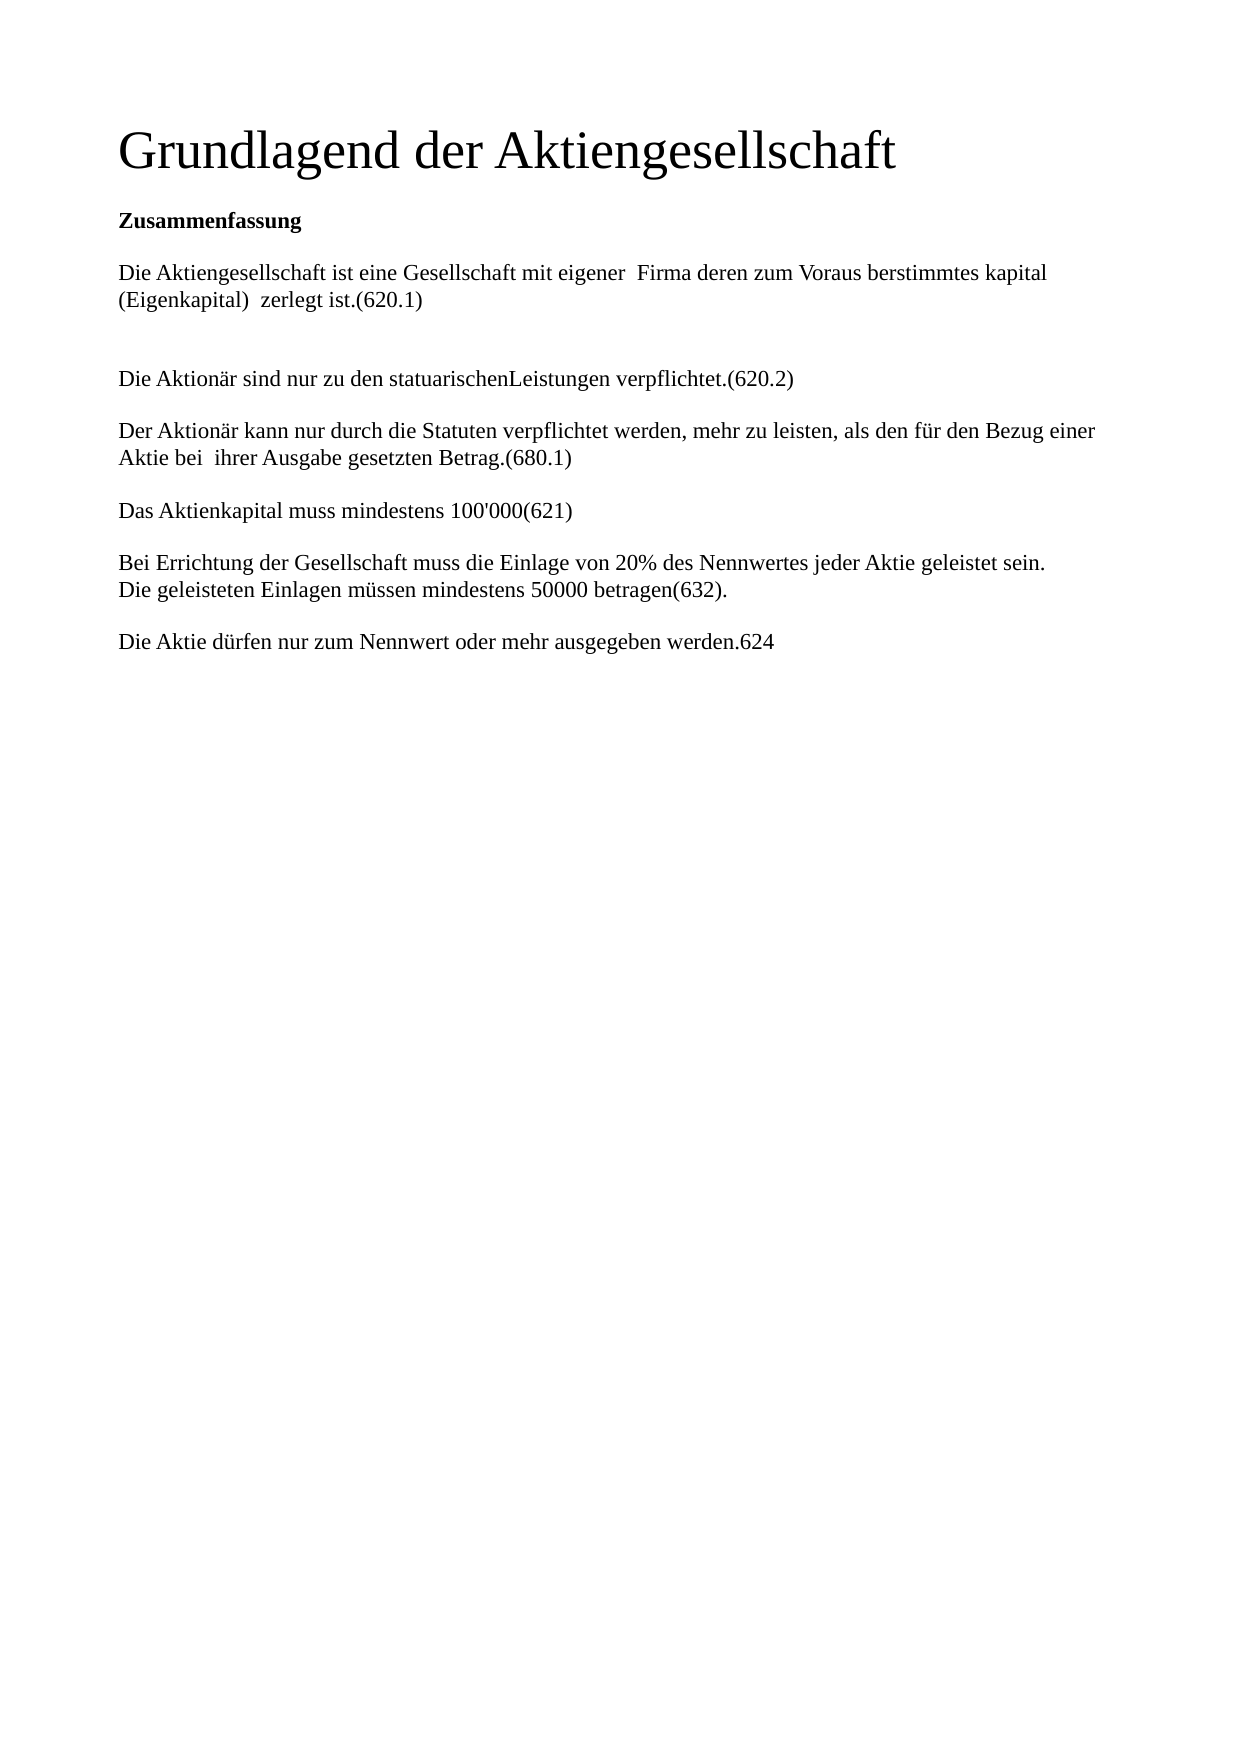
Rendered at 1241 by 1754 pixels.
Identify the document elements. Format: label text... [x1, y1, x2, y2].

text Die Aktionär sind nur zu den statuarischenLeistungen verpflichtet.(620.2) [118, 365, 1122, 391]
text Zusammenfassung [118, 207, 1122, 233]
text Der Aktionär kann nur durch die Statuten verpflichtet werden, mehr zu leisten, als den für den Bezug einer Aktie bei ihrer Ausgabe gesetzten Betrag.(680.1) [118, 418, 1122, 470]
text Bei Errichtung der Gesellschaft muss die Einlage von 20% des Nennwertes jeder Aktie geleistet sein. [118, 549, 1122, 576]
text Das Aktienkapital muss mindestens 100'000(621) [118, 497, 1122, 523]
text Die Aktie dürfen nur zum Nennwert oder mehr ausgegeben werden.624 [118, 628, 1122, 655]
text Die Aktiengesellschaft ist eine Gesellschaft mit eigener Firma deren zum Voraus berstimmtes kapital (Eigenkapital) zerlegt ist.(620.1) [118, 259, 1122, 312]
text Die geleisteten Einlagen müssen mindestens 50000 betragen(632). [118, 576, 1122, 602]
text Grundlagend der Aktiengesellschaft [118, 118, 1122, 180]
